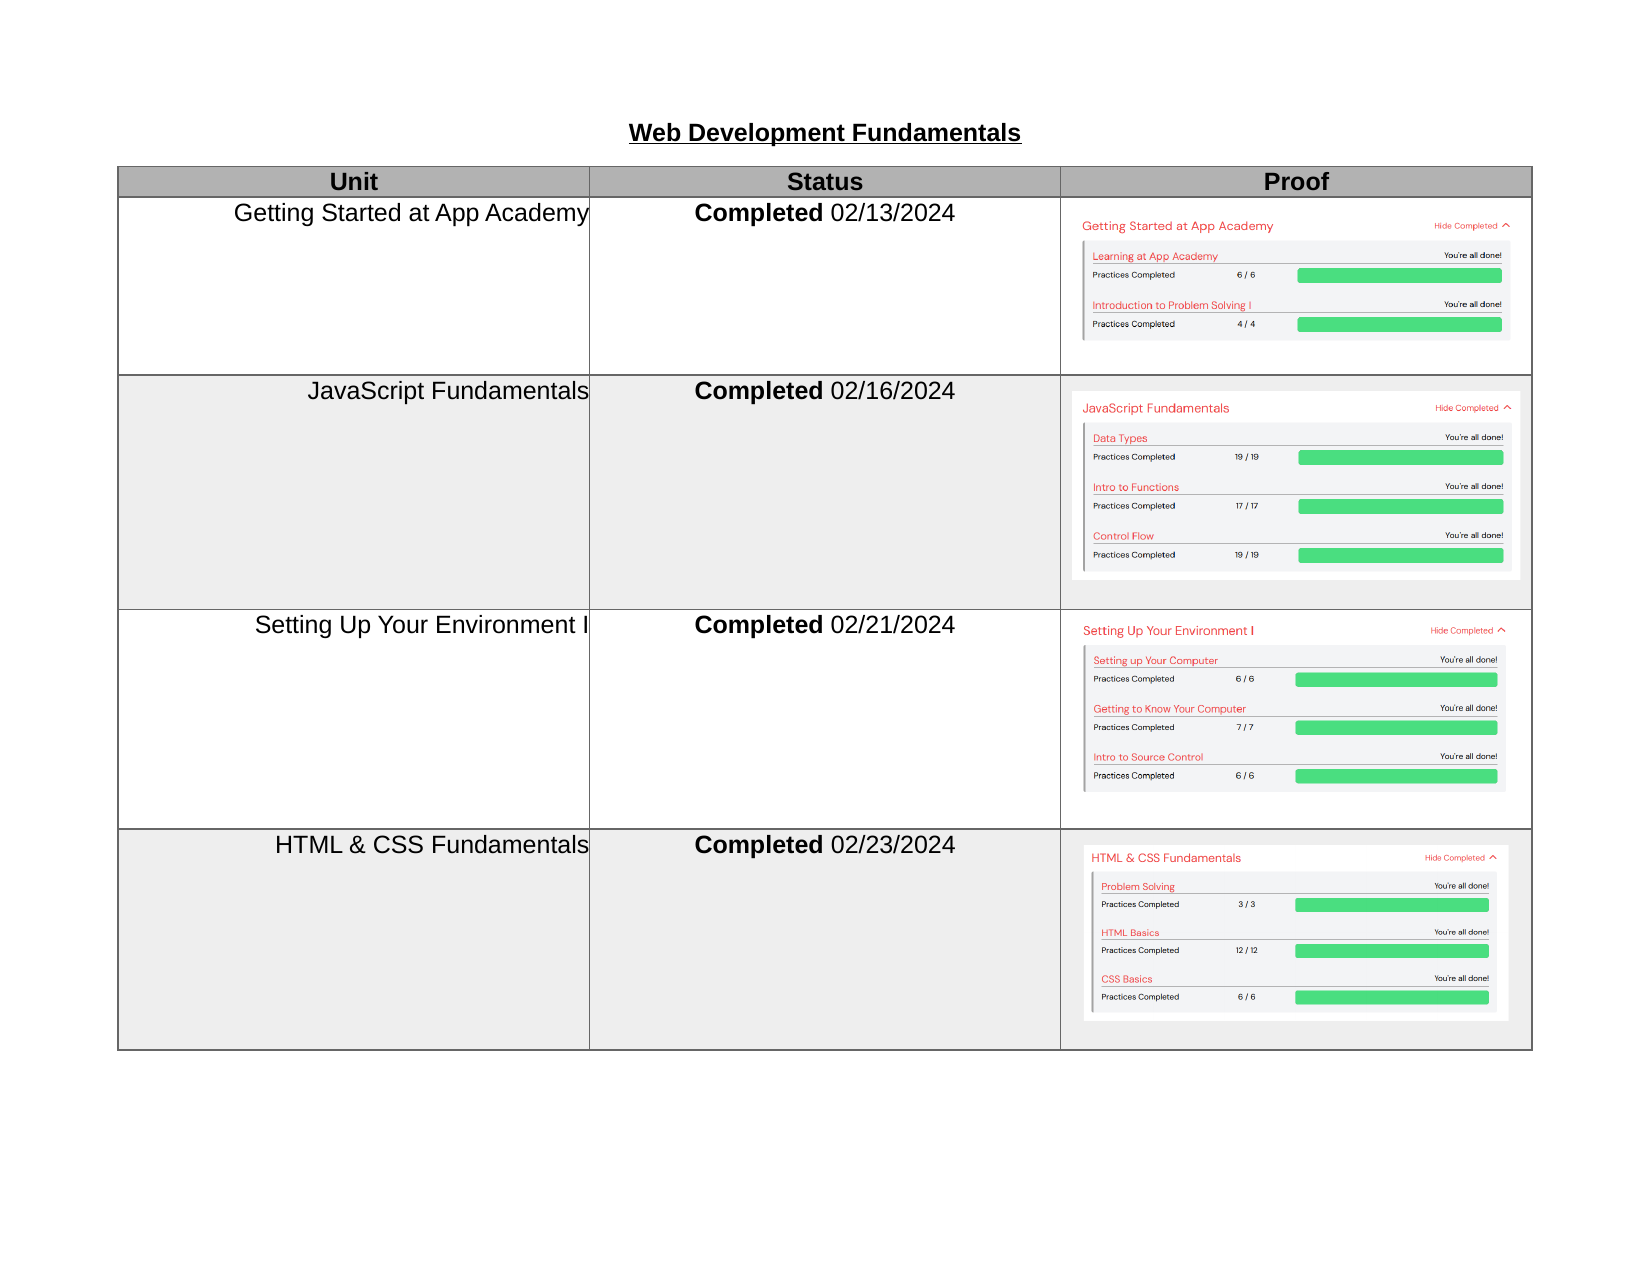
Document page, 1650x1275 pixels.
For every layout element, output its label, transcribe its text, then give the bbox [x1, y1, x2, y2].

table_cell Getting Started at App Academy [119, 198, 589, 374]
table_cell JavaScript Fundamentals [119, 376, 589, 609]
table_header Proof [1061, 167, 1531, 196]
picture [1076, 211, 1517, 346]
table_cell Completed 02/13/2024 [590, 198, 1060, 374]
table_cell [1061, 376, 1531, 609]
table_cell Setting Up Your Environment I [119, 610, 589, 828]
text Web Development Fundamentals [118, 118, 1532, 147]
table_cell HTML & CSS Fundamentals [119, 830, 589, 1049]
table_cell [1061, 610, 1531, 828]
table_header Status [590, 167, 1060, 196]
table_cell Completed 02/21/2024 [590, 610, 1060, 828]
table_header Unit [119, 167, 589, 196]
table_cell Completed 02/23/2024 [590, 830, 1060, 1049]
table_cell [1061, 830, 1531, 1049]
table_cell Completed 02/16/2024 [590, 376, 1060, 609]
picture [1072, 391, 1521, 580]
picture [1083, 845, 1509, 1021]
picture [1075, 619, 1518, 800]
table_cell [1061, 198, 1531, 374]
